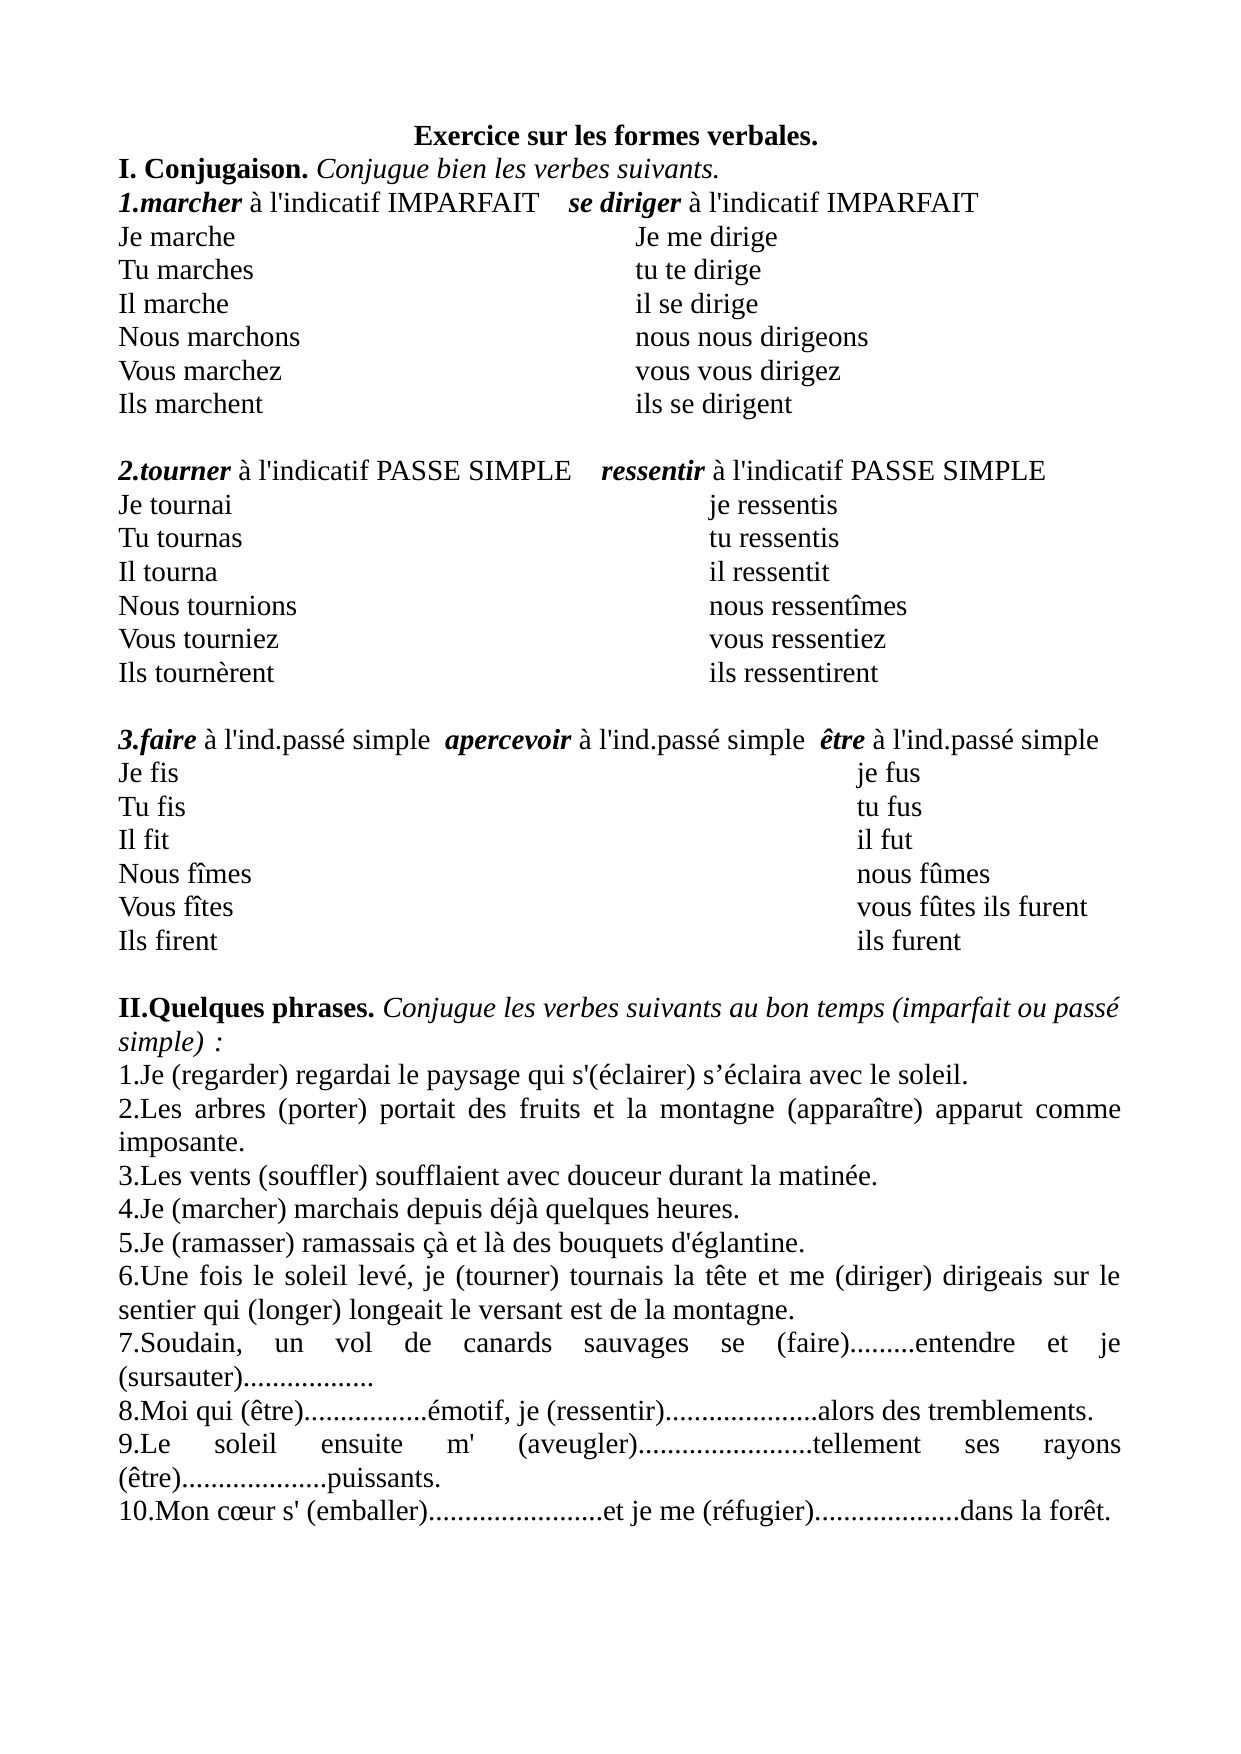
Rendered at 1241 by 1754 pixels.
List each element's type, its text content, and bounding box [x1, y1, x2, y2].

text 10.Mon cœur s' (emballer)........................et je me (réfugier)....................dans la forêt. [118, 1493, 1122, 1527]
text 4.Je (marcher) marchais depuis déjà quelques heures. [118, 1191, 1122, 1225]
text Vous tourniez vous ressentiez [118, 621, 1122, 655]
text Ils firent ils furent [118, 923, 1122, 957]
text Il tourna il ressentit [118, 554, 1122, 588]
text 1.marcher à l'indicatif IMPARFAIT se diriger à l'indicatif IMPARFAIT [118, 185, 1122, 219]
text 7.Soudain, un vol de canards sauvages se (faire).........entendre et je (sursauter).................. [118, 1326, 1122, 1393]
text Vous marchez vous vous dirigez [118, 353, 1122, 386]
text Nous fîmes nous fûmes [118, 856, 1122, 889]
text Il marche il se dirige [118, 286, 1122, 319]
text Je fis je fus [118, 755, 1122, 789]
text 1.Je (regarder) regardai le paysage qui s'(éclairer) s’éclaira avec le soleil. [118, 1057, 1122, 1091]
text II.Quelques phrases. Conjugue les verbes suivants au bon temps (imparfait ou passé simple) : [118, 990, 1122, 1057]
text I. Conjugaison. Conjugue bien les verbes suivants. [118, 152, 1122, 185]
text Ils marchent ils se dirigent [118, 386, 1122, 420]
text Exercice sur les formes verbales. [118, 118, 1122, 152]
text Tu tournas tu ressentis [118, 521, 1122, 554]
text Je tournai je ressentis [118, 487, 1122, 521]
text Nous tournions nous ressentîmes [118, 588, 1122, 621]
text 2.Les arbres (porter) portait des fruits et la montagne (apparaître) apparut comme imposante. [118, 1091, 1122, 1158]
text 9.Le soleil ensuite m' (aveugler)........................tellement ses rayons (être)....................puissants. [118, 1426, 1122, 1493]
text Nous marchons nous nous dirigeons [118, 319, 1122, 353]
text Tu fis tu fus [118, 789, 1122, 822]
text Il fit il fut [118, 822, 1122, 856]
text 3.faire à l'ind.passé simple apercevoir à l'ind.passé simple être à l'ind.passé simple [118, 722, 1122, 755]
text Ils tournèrent ils ressentirent [118, 655, 1122, 688]
text 5.Je (ramasser) ramassais çà et là des bouquets d'églantine. [118, 1225, 1122, 1258]
text Tu marches tu te dirige [118, 252, 1122, 286]
text 2.tourner à l'indicatif PASSE SIMPLE ressentir à l'indicatif PASSE SIMPLE [118, 453, 1122, 487]
text 6.Une fois le soleil levé, je (tourner) tournais la tête et me (diriger) dirigeais sur le sentier qui (longer) longeait le versant est de la montagne. [118, 1258, 1122, 1326]
text Vous fîtes vous fûtes ils furent [118, 889, 1122, 923]
text 8.Moi qui (être).................émotif, je (ressentir).....................alors des tremblements. [118, 1393, 1122, 1426]
text 3.Les vents (souffler) soufflaient avec douceur durant la matinée. [118, 1158, 1122, 1191]
text Je marche Je me dirige [118, 219, 1122, 252]
